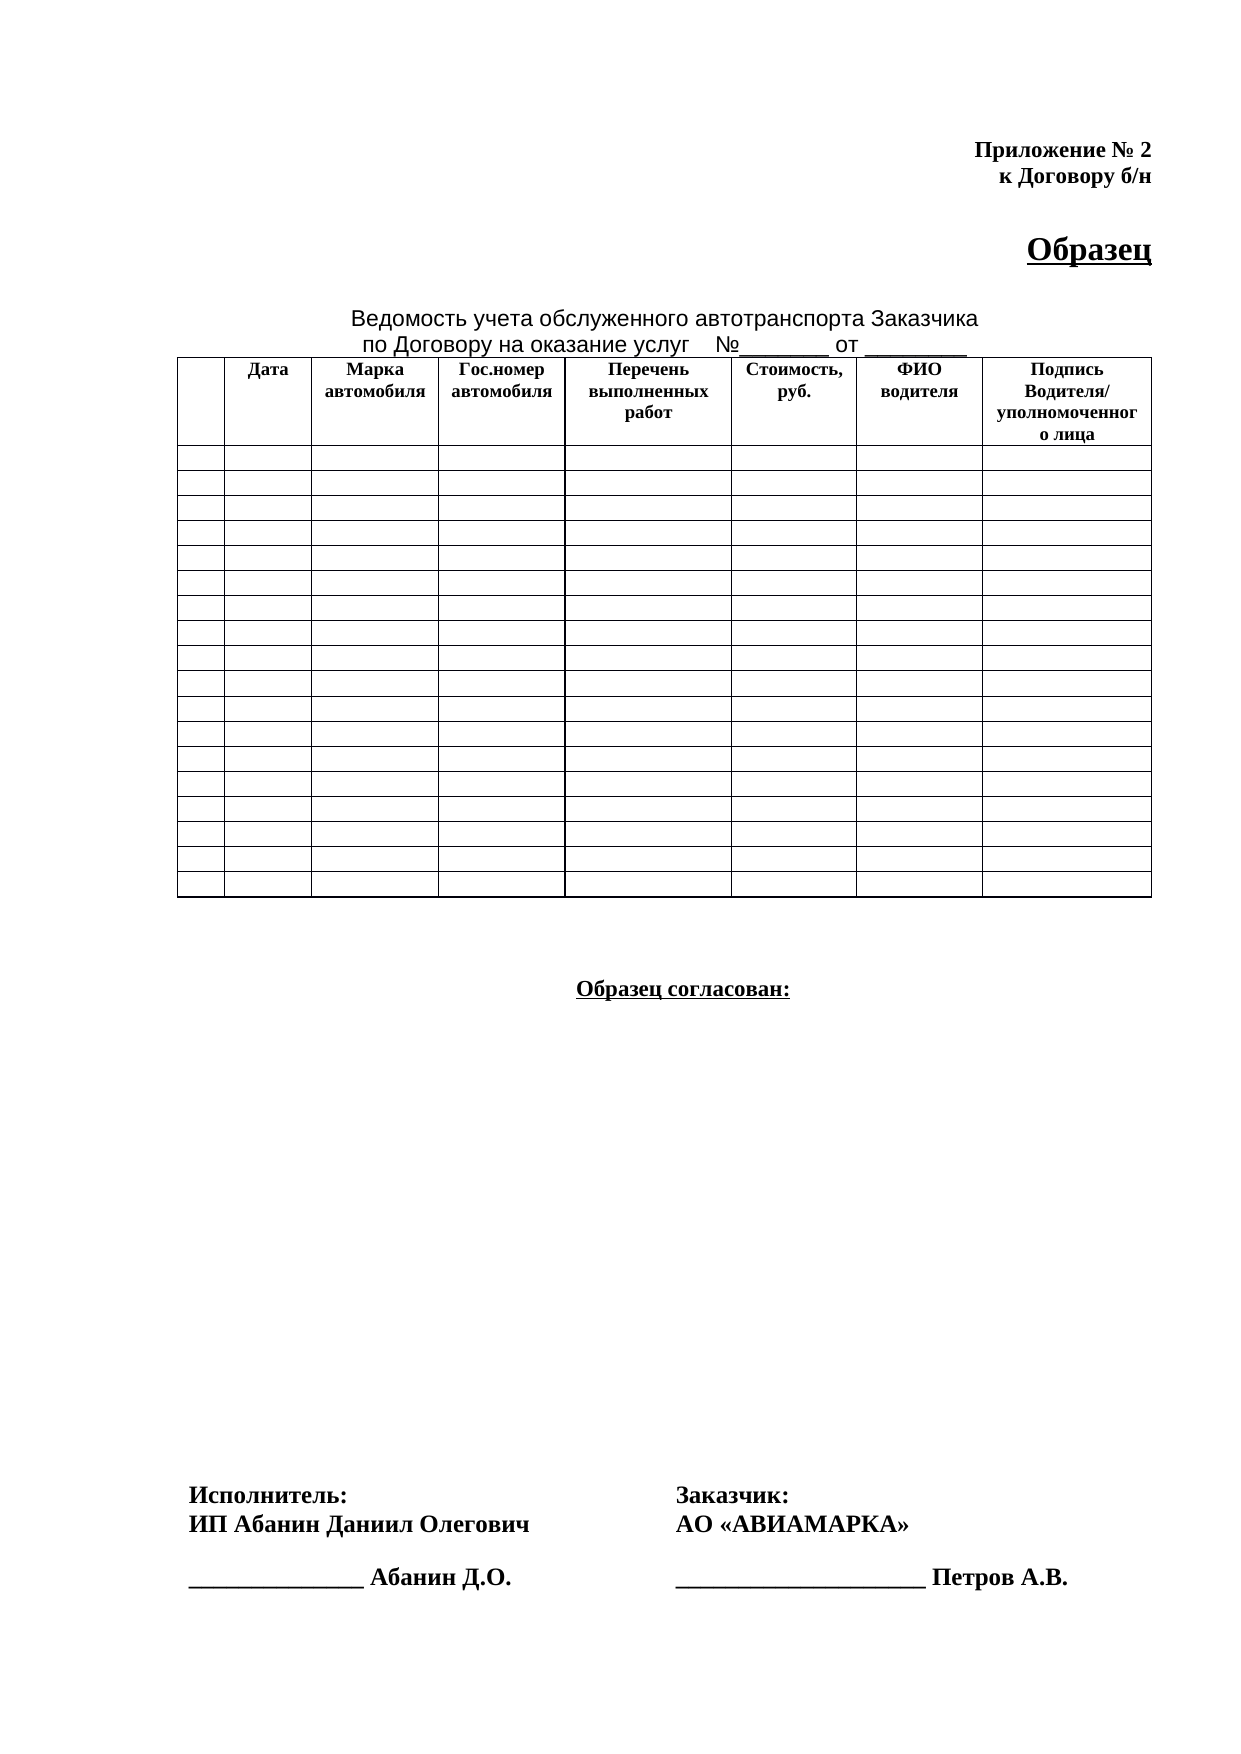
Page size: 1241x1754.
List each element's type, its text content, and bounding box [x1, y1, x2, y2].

table_cell [857, 471, 982, 495]
table_cell [983, 822, 1151, 846]
table_header Перечень выполненных работ [566, 358, 731, 444]
table_cell [566, 596, 731, 620]
table_cell [439, 446, 564, 469]
table_cell [439, 872, 564, 896]
table_cell [312, 772, 438, 796]
table_cell [178, 571, 224, 595]
table_cell [857, 722, 982, 746]
table_cell [225, 646, 311, 670]
table_cell [178, 722, 224, 746]
text Образец [177, 229, 1152, 268]
table_cell [857, 847, 982, 871]
table_cell [983, 546, 1151, 570]
table_cell [732, 646, 856, 670]
table_cell [312, 471, 438, 495]
table_cell [439, 646, 564, 670]
table_cell [225, 571, 311, 595]
table_cell [439, 621, 564, 645]
table_cell [983, 646, 1151, 670]
table_cell [732, 571, 856, 595]
table_cell [983, 496, 1151, 520]
table_cell [983, 747, 1151, 771]
table_cell [857, 797, 982, 821]
table_header Подпись Водителя/ уполномоченного лица [983, 358, 1151, 444]
table_cell [983, 521, 1151, 545]
table_cell [566, 646, 731, 670]
table_header Гос.номер автомобиля [439, 358, 564, 444]
table_cell [732, 697, 856, 721]
table_cell [566, 446, 731, 469]
table_cell [178, 546, 224, 570]
table_cell [439, 521, 564, 545]
table_cell [312, 697, 438, 721]
table_cell [178, 471, 224, 495]
table_cell [566, 722, 731, 746]
table_header Стоимость, руб. [732, 358, 856, 444]
table_cell [312, 571, 438, 595]
table_cell [312, 521, 438, 545]
table_cell [732, 546, 856, 570]
table_cell [225, 546, 311, 570]
table_cell [732, 847, 856, 871]
table_cell [732, 596, 856, 620]
table_cell [857, 571, 982, 595]
table_cell [857, 747, 982, 771]
table_cell [566, 546, 731, 570]
table_cell [732, 446, 856, 469]
table_cell [225, 496, 311, 520]
table_cell [225, 446, 311, 469]
table_cell [225, 872, 311, 896]
table_cell [857, 446, 982, 469]
table_header Заказчик: АО «АВИАМАРКА» ____________________ Петров А.В. [664, 1480, 1152, 1591]
table_header ФИО водителя [857, 358, 982, 444]
table_cell [312, 546, 438, 570]
table_cell [983, 722, 1151, 746]
table_cell [566, 697, 731, 721]
table_cell [732, 822, 856, 846]
table_cell [857, 596, 982, 620]
table_cell [225, 822, 311, 846]
table_cell [566, 872, 731, 896]
table_cell [312, 847, 438, 871]
table_cell [312, 621, 438, 645]
table_cell [732, 747, 856, 771]
table_cell [225, 747, 311, 771]
table_cell [439, 697, 564, 721]
table_cell [312, 822, 438, 846]
table_cell [566, 671, 731, 696]
table_cell [732, 521, 856, 545]
table_cell [312, 722, 438, 746]
table_cell [225, 671, 311, 696]
table_cell [857, 621, 982, 645]
table_cell [225, 471, 311, 495]
table_cell [439, 471, 564, 495]
table_cell [566, 621, 731, 645]
table_cell [983, 446, 1151, 469]
table_cell [983, 571, 1151, 595]
table_cell [178, 697, 224, 721]
table_cell [178, 596, 224, 620]
table_cell [566, 747, 731, 771]
table_cell [857, 546, 982, 570]
table_cell [178, 797, 224, 821]
table_cell [732, 671, 856, 696]
table_cell [983, 872, 1151, 896]
table_cell [178, 847, 224, 871]
table_cell [732, 621, 856, 645]
table_cell [439, 671, 564, 696]
table_cell [439, 847, 564, 871]
table_cell [178, 496, 224, 520]
table_cell [225, 847, 311, 871]
table_cell [857, 697, 982, 721]
table_cell [225, 722, 311, 746]
table_cell [566, 496, 731, 520]
table_cell [178, 671, 224, 696]
table_cell [566, 822, 731, 846]
table_cell [312, 596, 438, 620]
text к Договору б/н [177, 162, 1152, 188]
table_cell [312, 446, 438, 469]
table_cell [857, 521, 982, 545]
table_cell [857, 496, 982, 520]
table_cell [225, 697, 311, 721]
table_header Исполнитель: ИП Абанин Даниил Олегович ______________ Абанин Д.О. [177, 1480, 664, 1591]
table_cell [225, 797, 311, 821]
table_cell [439, 571, 564, 595]
table_cell [178, 747, 224, 771]
table_cell [312, 797, 438, 821]
table_cell [439, 772, 564, 796]
table_cell [312, 872, 438, 896]
table_cell [732, 872, 856, 896]
table_cell [178, 446, 224, 469]
table_cell [225, 596, 311, 620]
table_cell [983, 772, 1151, 796]
table_header Марка автомобиля [312, 358, 438, 444]
table_cell [983, 697, 1151, 721]
table_cell [439, 722, 564, 746]
table_header [178, 358, 224, 444]
table_cell [857, 671, 982, 696]
table_cell [178, 822, 224, 846]
table_cell [566, 797, 731, 821]
table_cell [439, 747, 564, 771]
table_cell [857, 822, 982, 846]
table_cell [312, 646, 438, 670]
table_cell [857, 772, 982, 796]
table_cell [983, 621, 1151, 645]
table_cell [857, 646, 982, 670]
table_cell [983, 471, 1151, 495]
table_cell [732, 722, 856, 746]
table_cell [732, 797, 856, 821]
table_cell [439, 596, 564, 620]
table_cell [178, 521, 224, 545]
text Приложение № 2 [177, 136, 1152, 162]
table_cell [312, 747, 438, 771]
table_cell [225, 521, 311, 545]
table_cell [983, 596, 1151, 620]
table_cell [732, 471, 856, 495]
table_cell [178, 772, 224, 796]
table_cell [225, 772, 311, 796]
table_cell [439, 496, 564, 520]
text Ведомость учета обслуженного автотранспорта Заказчика [177, 304, 1152, 331]
text по Договору на оказание услуг №_______ от ________ [177, 331, 1152, 357]
table_cell [732, 496, 856, 520]
table_cell [983, 671, 1151, 696]
table_cell [566, 772, 731, 796]
text Образец согласован: [214, 975, 1152, 1001]
table_cell [178, 621, 224, 645]
table_cell [225, 621, 311, 645]
table_cell [566, 847, 731, 871]
table_cell [983, 797, 1151, 821]
table_header Дата [225, 358, 311, 444]
table_cell [312, 671, 438, 696]
table_cell [566, 471, 731, 495]
table_cell [178, 646, 224, 670]
table_cell [566, 571, 731, 595]
table_cell [312, 496, 438, 520]
table_cell [857, 872, 982, 896]
table_cell [732, 772, 856, 796]
table_cell [178, 872, 224, 896]
table_cell [566, 521, 731, 545]
table_cell [439, 822, 564, 846]
table_cell [439, 546, 564, 570]
table_cell [439, 797, 564, 821]
table_cell [983, 847, 1151, 871]
